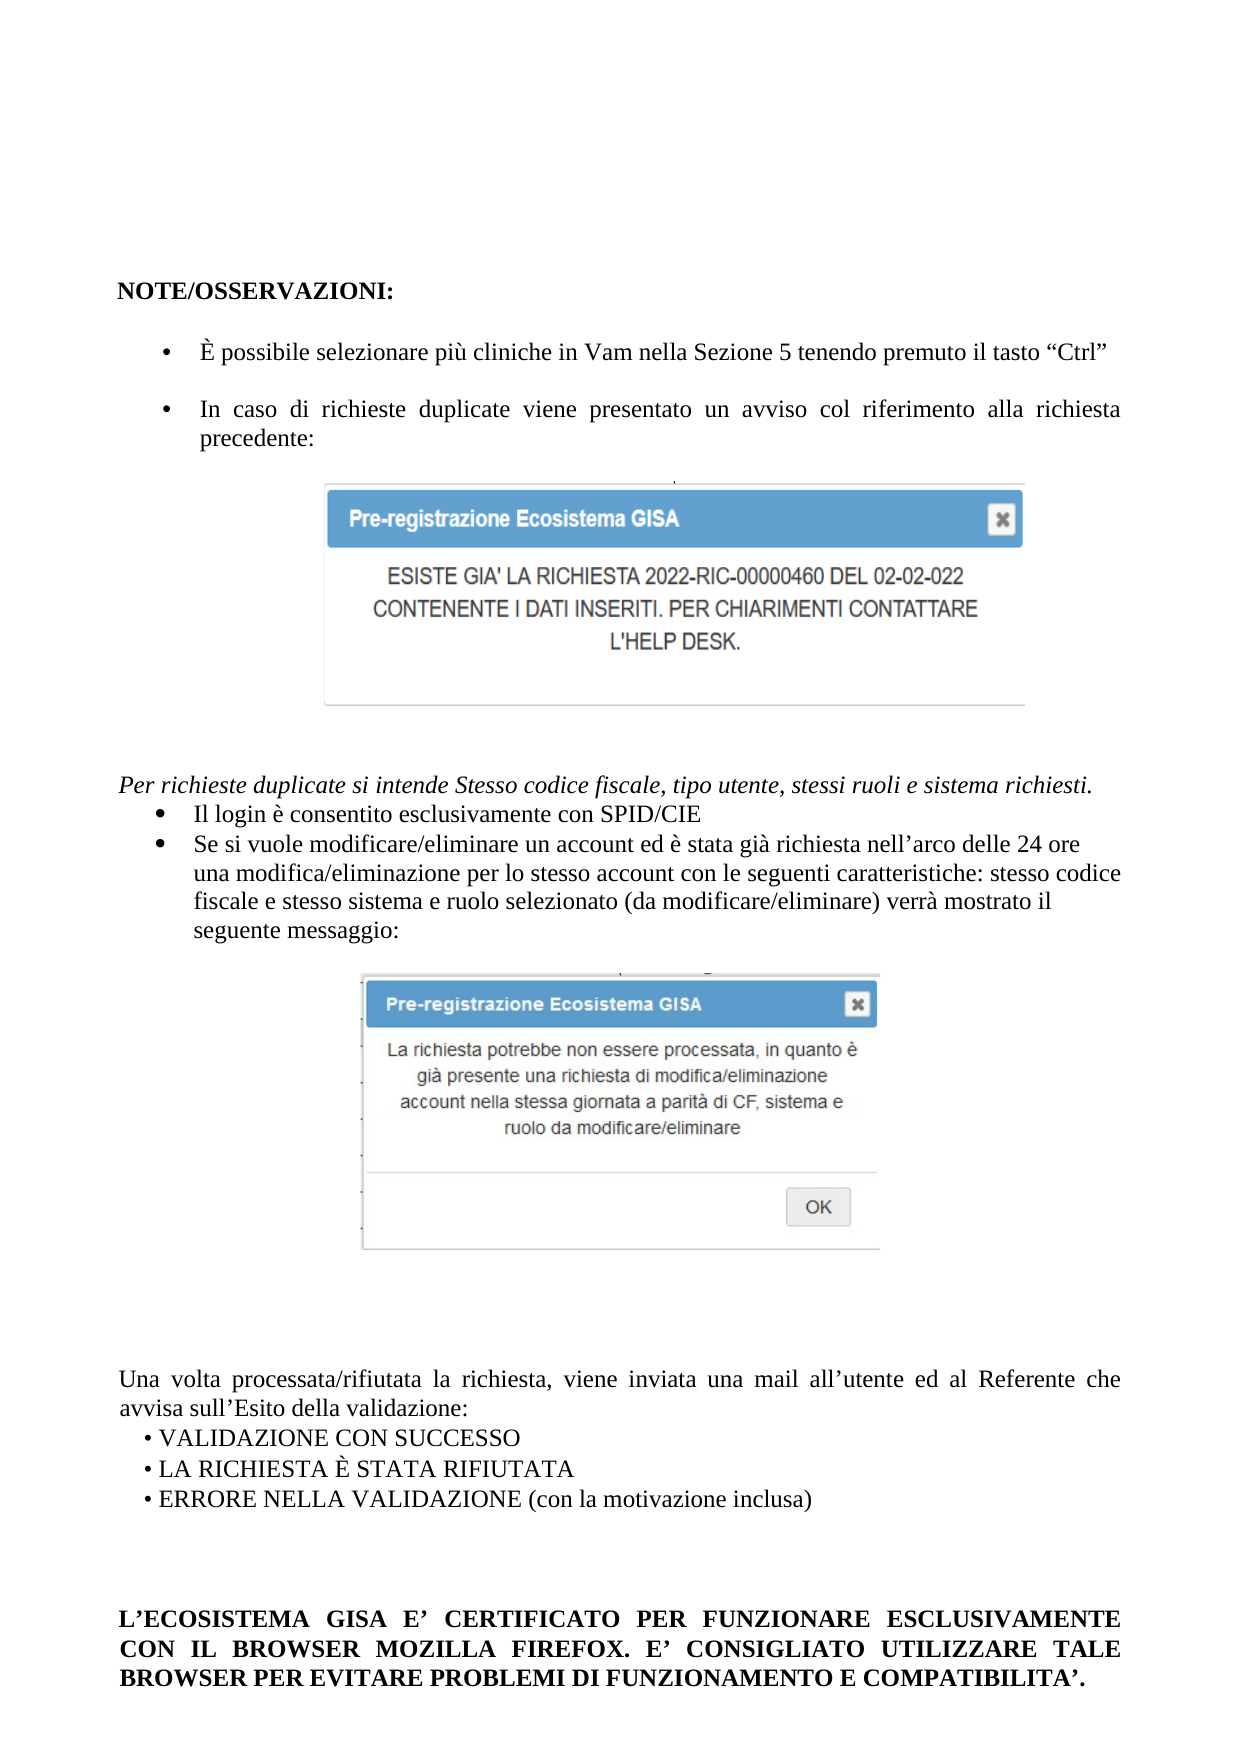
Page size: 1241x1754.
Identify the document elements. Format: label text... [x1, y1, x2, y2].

text Una volta processata/rifiutata la richiesta, viene inviata una mail all’utente ed al Referente che avvisa sull’Esito della validazione: [118, 1364, 1122, 1422]
picture [360, 973, 881, 1250]
text • ERRORE NELLA VALIDAZIONE (con la motivazione inclusa) [118, 1484, 1122, 1512]
list In caso di richieste duplicate viene presentato un avviso col riferimento alla richiesta precedente: [162, 394, 1122, 451]
picture [323, 481, 1025, 706]
text L’ECOSISTEMA GISA E’ CERTIFICATO PER FUNZIONARE ESCLUSIVAMENTE CON IL BROWSER MOZILLA FIREFOX. E’ CONSIGLIATO UTILIZZARE TALE BROWSER PER EVITARE PROBLEMI DI FUNZIONAMENTO E COMPATIBILITA’. [118, 1604, 1122, 1692]
text Per richieste duplicate si intende Stesso codice fiscale, tipo utente, stessi ruoli e sistema richiesti. [118, 770, 1104, 799]
text • VALIDAZIONE CON SUCCESSO [118, 1423, 1122, 1452]
list Il login è consentito esclusivamente con SPID/CIE [156, 799, 1122, 828]
text • LA RICHIESTA È STATA RIFIUTATA [118, 1454, 1122, 1482]
list Se si vuole modificare/eliminare un account ed è stata già richiesta nell’arco delle 24 ore una modifica/eliminazione per lo stesso account con le seguenti caratteristiche: stesso codice fiscale e stesso sistema e ruolo selezionato (da modificare/eliminare) verrà mostrato il seguente messaggio: [156, 829, 1122, 944]
list È possibile selezionare più cliniche in Vam nella Sezione 5 tenendo premuto il tasto “Ctrl” [162, 337, 1122, 366]
text NOTE/OSSERVAZIONI: [117, 276, 1122, 305]
